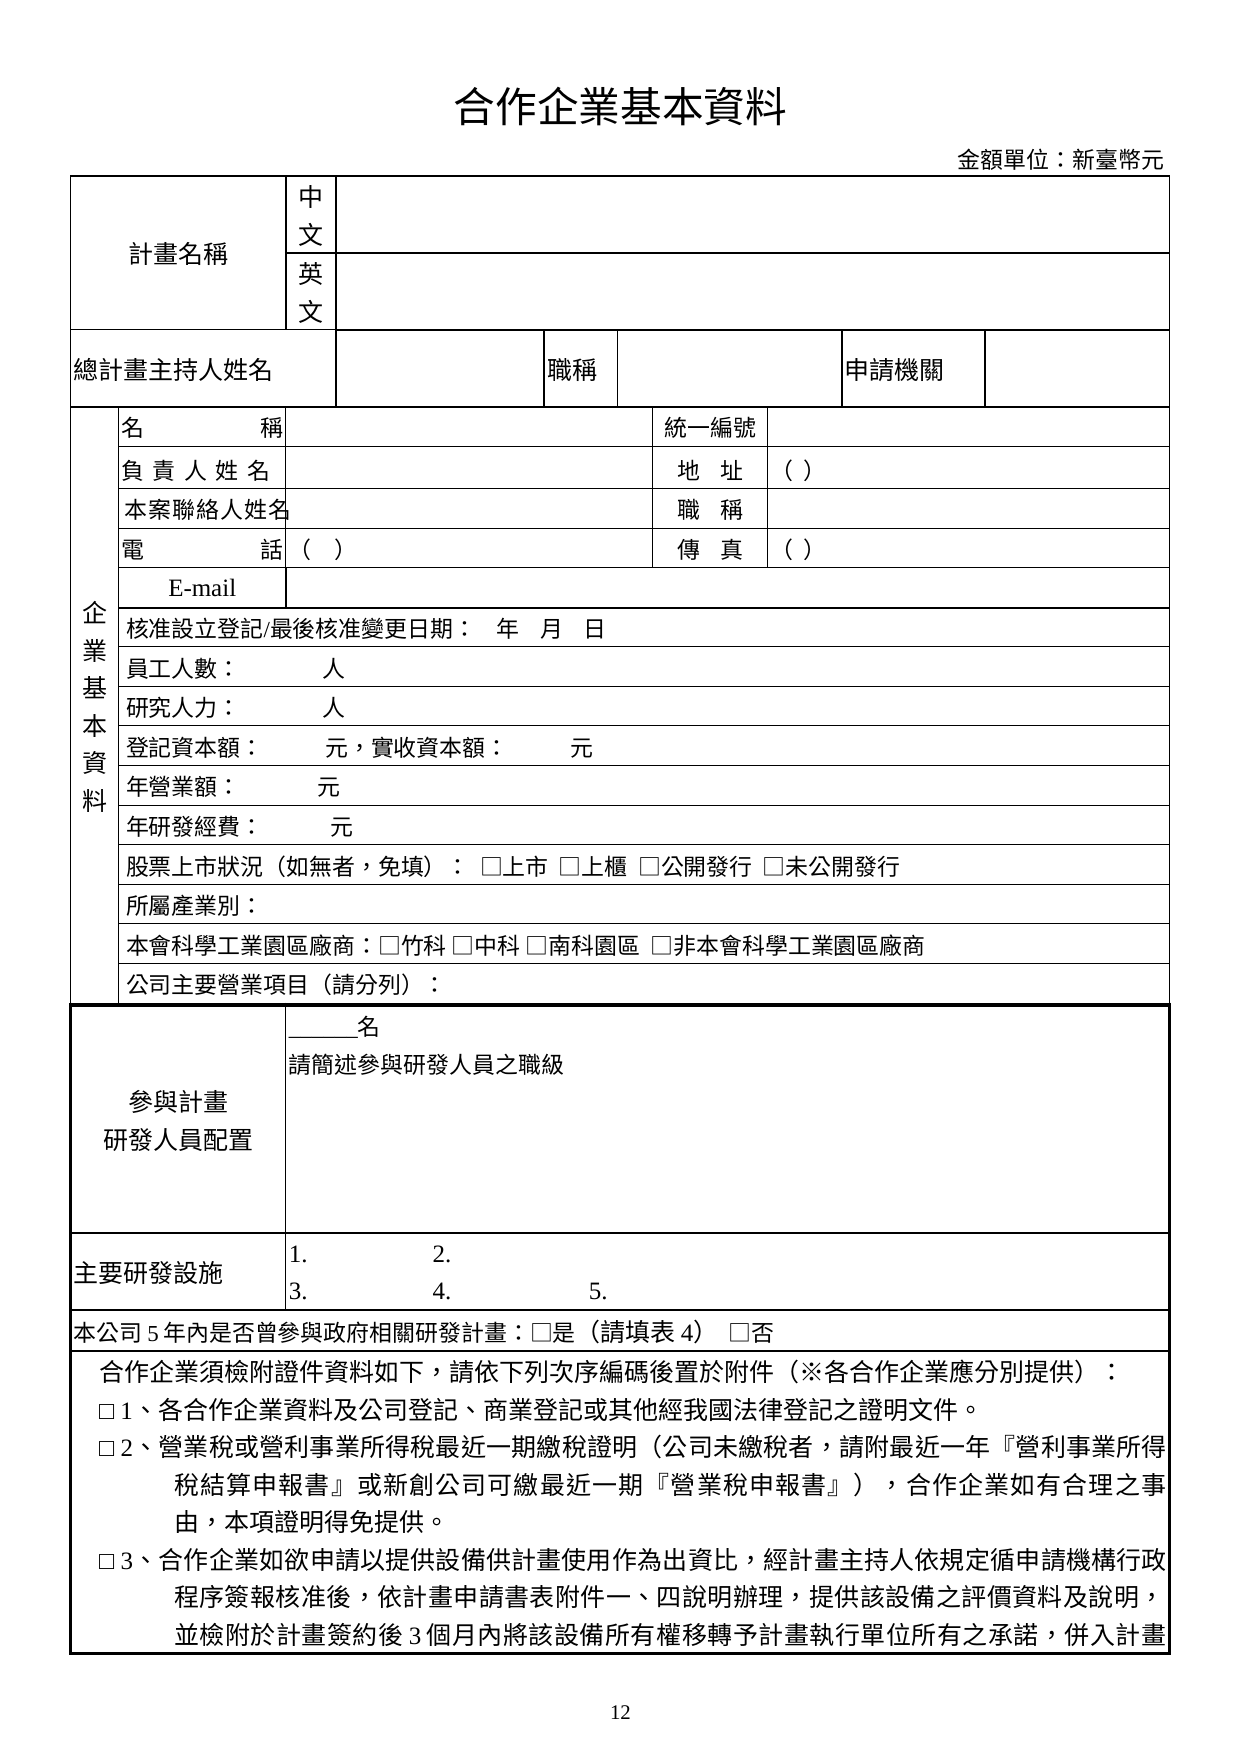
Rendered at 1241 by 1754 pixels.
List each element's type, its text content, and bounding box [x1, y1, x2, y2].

table_cell 本公司5年內是否曾參與政府相關研發計畫：□是（請填表4） □否 [72, 1311, 1168, 1350]
table_cell [286, 489, 652, 527]
table_cell 本會科學工業園區廠商：□竹科 □中科 □南科園區 □非本會科學工業園區廠商 [119, 924, 1169, 963]
table_cell 地 址 [653, 447, 767, 488]
table_cell （ ） [286, 529, 652, 567]
table_cell 年營業額： 元 [119, 766, 1169, 804]
table_cell 主要研發設施 [72, 1234, 285, 1309]
table_header [337, 177, 1169, 252]
table_cell 公司主要營業項目（請分列）： [119, 964, 1169, 1002]
table_cell [286, 447, 652, 488]
table_cell （ ） [768, 529, 1169, 567]
table_cell 員工人數： 人 [119, 647, 1169, 686]
table_cell [618, 331, 841, 406]
table_cell [287, 568, 1169, 607]
table_cell 年研發經費： 元 [119, 806, 1169, 844]
table_cell 英文 [287, 254, 335, 329]
table_header 計畫名稱 [71, 177, 285, 329]
table_cell 本案聯絡人姓名 [119, 489, 285, 527]
table_cell [286, 408, 652, 446]
table_cell 電 話 [119, 529, 285, 567]
table_cell 統一編號 [653, 408, 767, 446]
table_cell 傳 真 [653, 529, 767, 567]
table_cell 總計畫主持人姓名 [71, 330, 335, 406]
table_cell 申請機關 [843, 331, 984, 406]
table_cell 職稱 [545, 331, 617, 406]
subtitle 合作企業基本資料 [71, 67, 1169, 142]
table_cell [768, 489, 1169, 527]
table_cell ______名 請簡述參與研發人員之職級 [286, 1007, 1168, 1232]
table_cell 合作企業須檢附證件資料如下，請依下列次序編碼後置於附件（※各合作企業應分別提供）： □ 1、各合作企業資料及公司登記、商業登記或其他經我國法律登記之證明文件。 □ 2、營業稅或營利事業所得稅最近一期繳稅證明（公司未繳稅者，請附最近一年『營利事業所得稅結算申報書』或新創公司可繳最近一期『營業稅申報書』），合作企業如有合理之事由，本項證明得免提供。 □ 3、合作企業如欲申請以提供設備供計畫使用作為出資比，經計畫主持人依規定循申請機構行政程序簽報核准後，依計畫申請書表附件一、四說明辦理，提供該設備之評價資料及說明，並檢附於計畫簽約後3個月內將該設備所有權移轉予計畫執行單位所有之承諾，併入計畫 [72, 1352, 1168, 1652]
table_cell 登記資本額： 元，實收資本額： 元 [119, 726, 1169, 765]
table_cell [337, 254, 1169, 329]
table_cell [337, 331, 543, 406]
table_cell 核准設立登記/最後核准變更日期： 年 月 日 [119, 609, 1169, 646]
table_cell E-mail [119, 568, 285, 607]
table_header 中文 [287, 177, 335, 252]
table_cell 1. 2. 3. 4. 5. [286, 1234, 1168, 1309]
table_cell 股票上市狀況（如無者，免填）： □上市 □上櫃 □公開發行 □未公開發行 [119, 845, 1169, 884]
table_cell 研究人力： 人 [119, 687, 1169, 725]
table_cell 職 稱 [653, 489, 767, 527]
table_cell 所屬產業別： [119, 885, 1169, 923]
table_cell 參與計畫 研發人員配置 [72, 1007, 285, 1232]
table_cell 負責人姓名 [119, 447, 285, 488]
table_cell （ ） [768, 447, 1169, 488]
text 金額單位：新臺幣元 [71, 142, 1164, 175]
table_cell [768, 408, 1169, 446]
table_cell 名 稱 [119, 408, 285, 446]
table_cell 企 業 基 本 資 料 [71, 408, 118, 1002]
table_cell [986, 331, 1169, 406]
